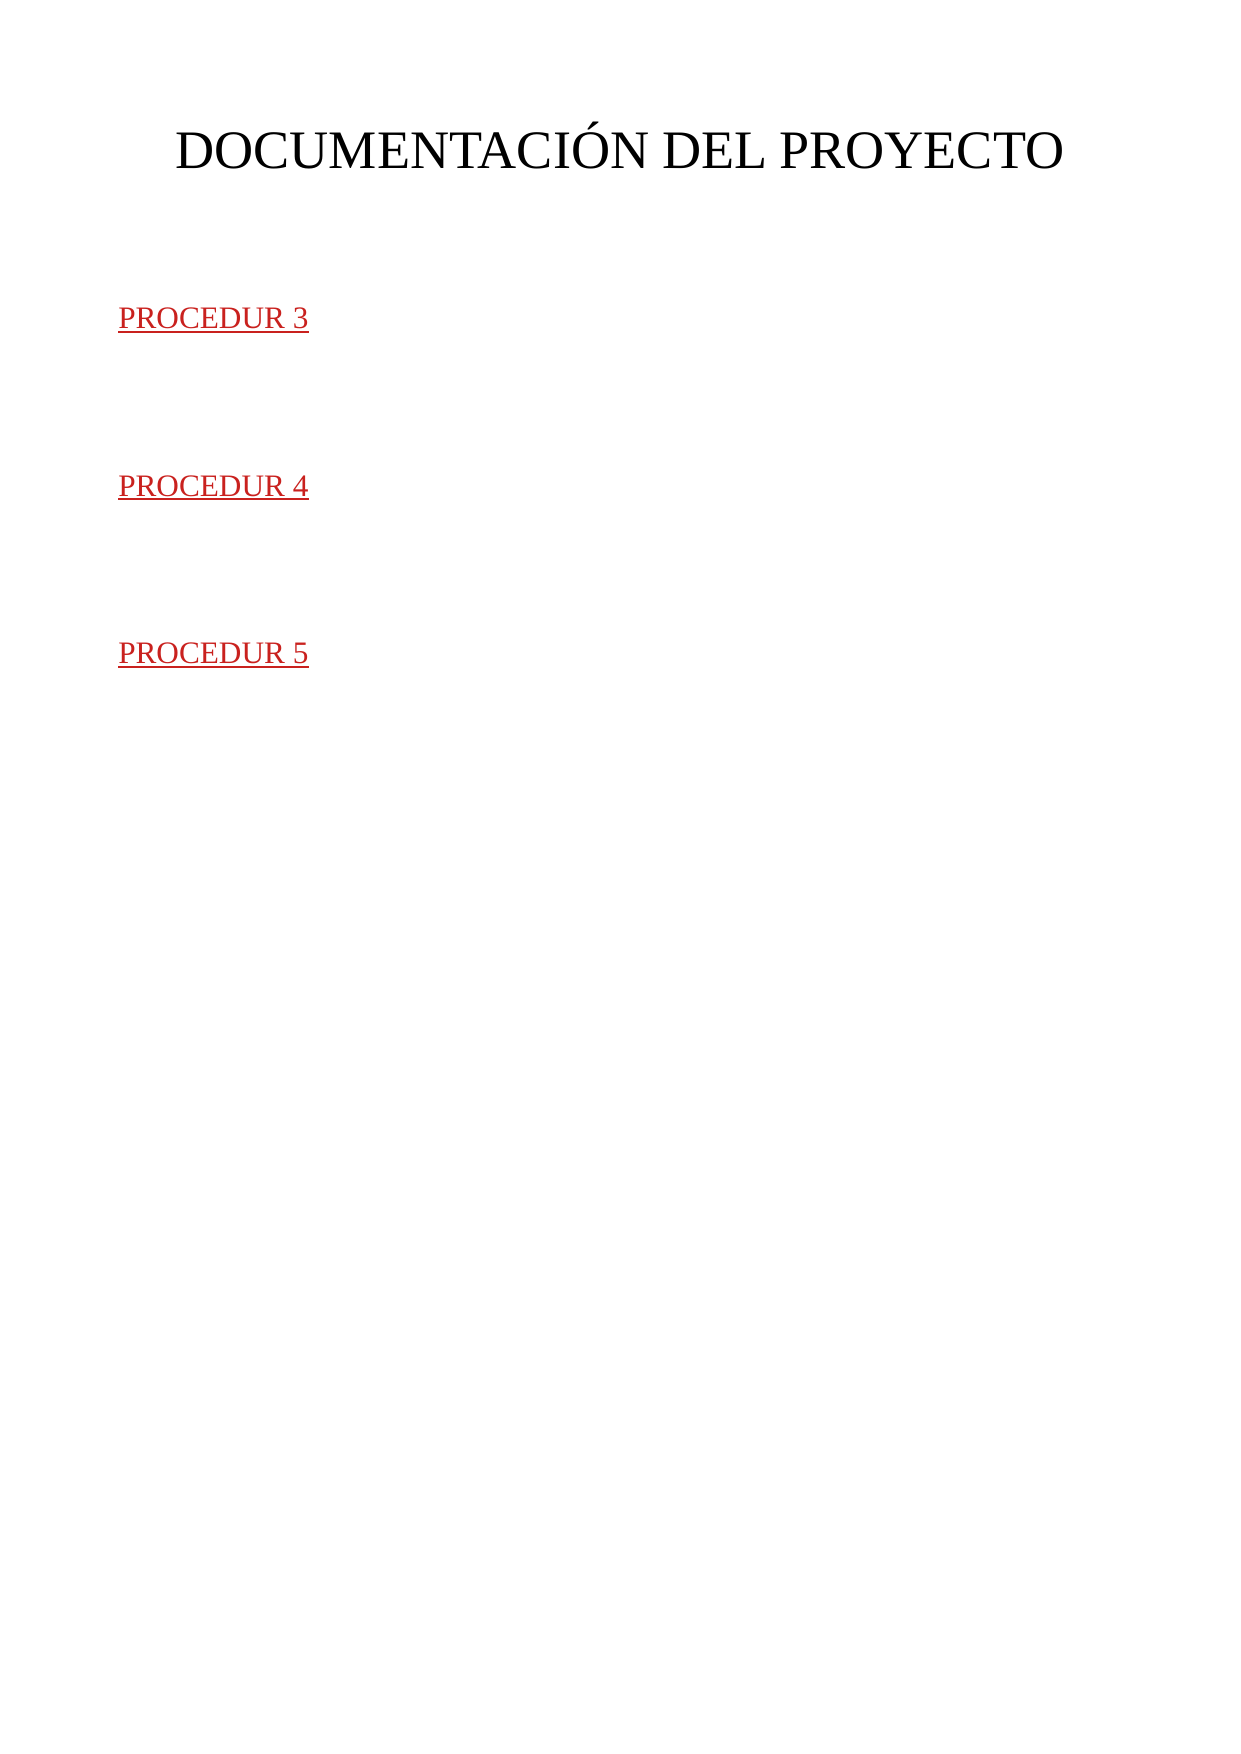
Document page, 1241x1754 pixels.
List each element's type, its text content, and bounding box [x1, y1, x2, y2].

text PROCEDUR 5 [118, 635, 1122, 671]
text PROCEDUR 4 [118, 467, 1122, 503]
text PROCEDUR 3 [118, 300, 1122, 336]
